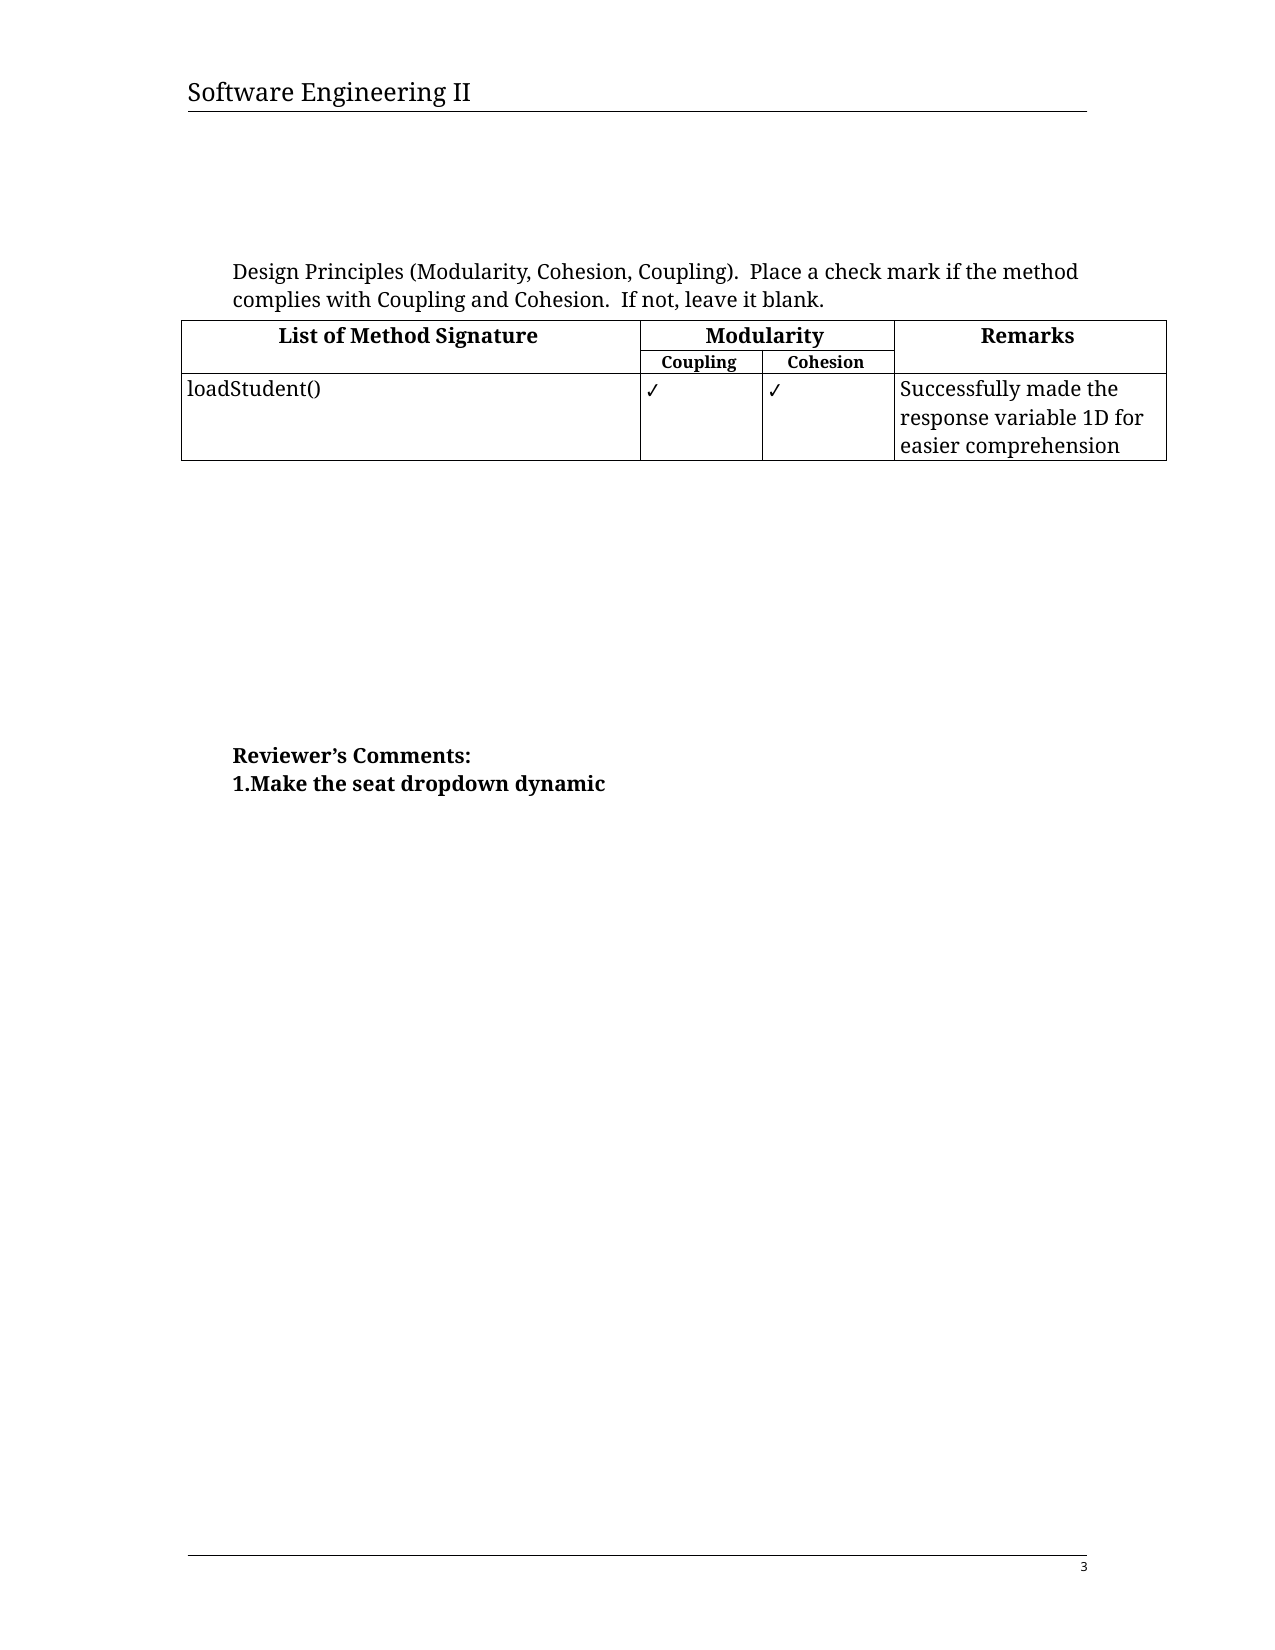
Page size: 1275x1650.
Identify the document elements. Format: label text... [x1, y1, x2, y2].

table_cell Cohesion [763, 351, 894, 373]
table_header List of Method Signature [182, 321, 640, 373]
table_cell loadStudent() [182, 374, 640, 459]
table_cell ✔ [641, 374, 762, 459]
table_cell ✔ [763, 374, 894, 459]
table_cell Coupling [641, 351, 762, 373]
subtitle Reviewer’s Comments: 1.Make the seat dropdown dynamic [187, 741, 1087, 798]
table_header Remarks [895, 321, 1166, 373]
table_header Modularity [641, 321, 894, 349]
subtitle Design Principles (Modularity, Cohesion, Coupling). Place a check mark if the method complies with Coupling and Cohesion. If not, leave it blank. [187, 257, 1087, 314]
table_cell Successfully made the response variable 1D for easier comprehension [895, 374, 1166, 459]
